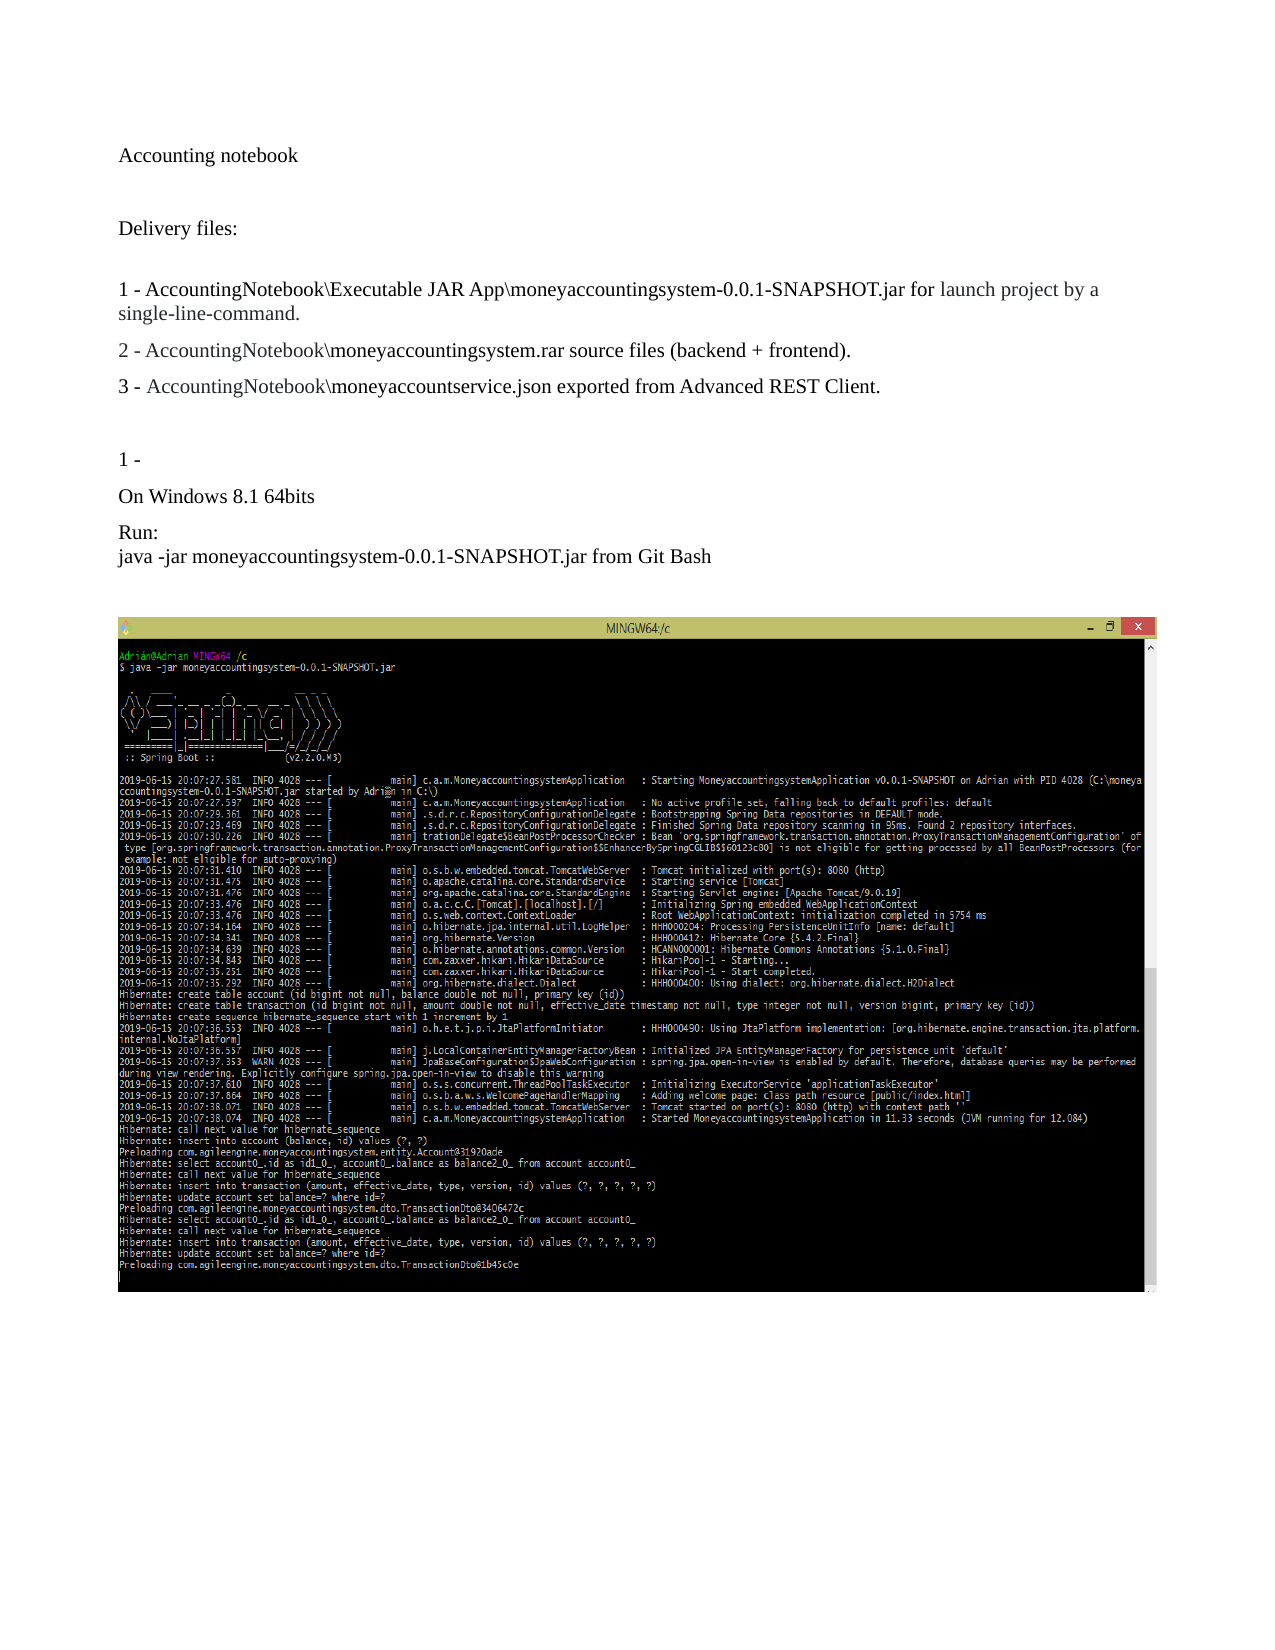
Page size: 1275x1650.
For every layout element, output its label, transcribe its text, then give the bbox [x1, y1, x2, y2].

text Delivery files: [118, 216, 1157, 264]
text 2 - AccountingNotebook\moneyaccountingsystem.rar source files (backend + frontend). [118, 337, 1157, 362]
text 1 - [118, 447, 1157, 471]
text 3 - AccountingNotebook\moneyaccountservice.json exported from Advanced REST Client. [118, 374, 1157, 398]
subtitle Accounting notebook [118, 143, 1157, 167]
text Run: java -jar moneyaccountingsystem-0.0.1-SNAPSHOT.jar from Git Bash [118, 520, 1157, 568]
text 1 - AccountingNotebook\Executable JAR App\moneyaccountingsystem-0.0.1-SNAPSHOT.jar for launch project by a single-line-command. [118, 277, 1157, 325]
text On Windows 8.1 64bits [118, 484, 1157, 508]
